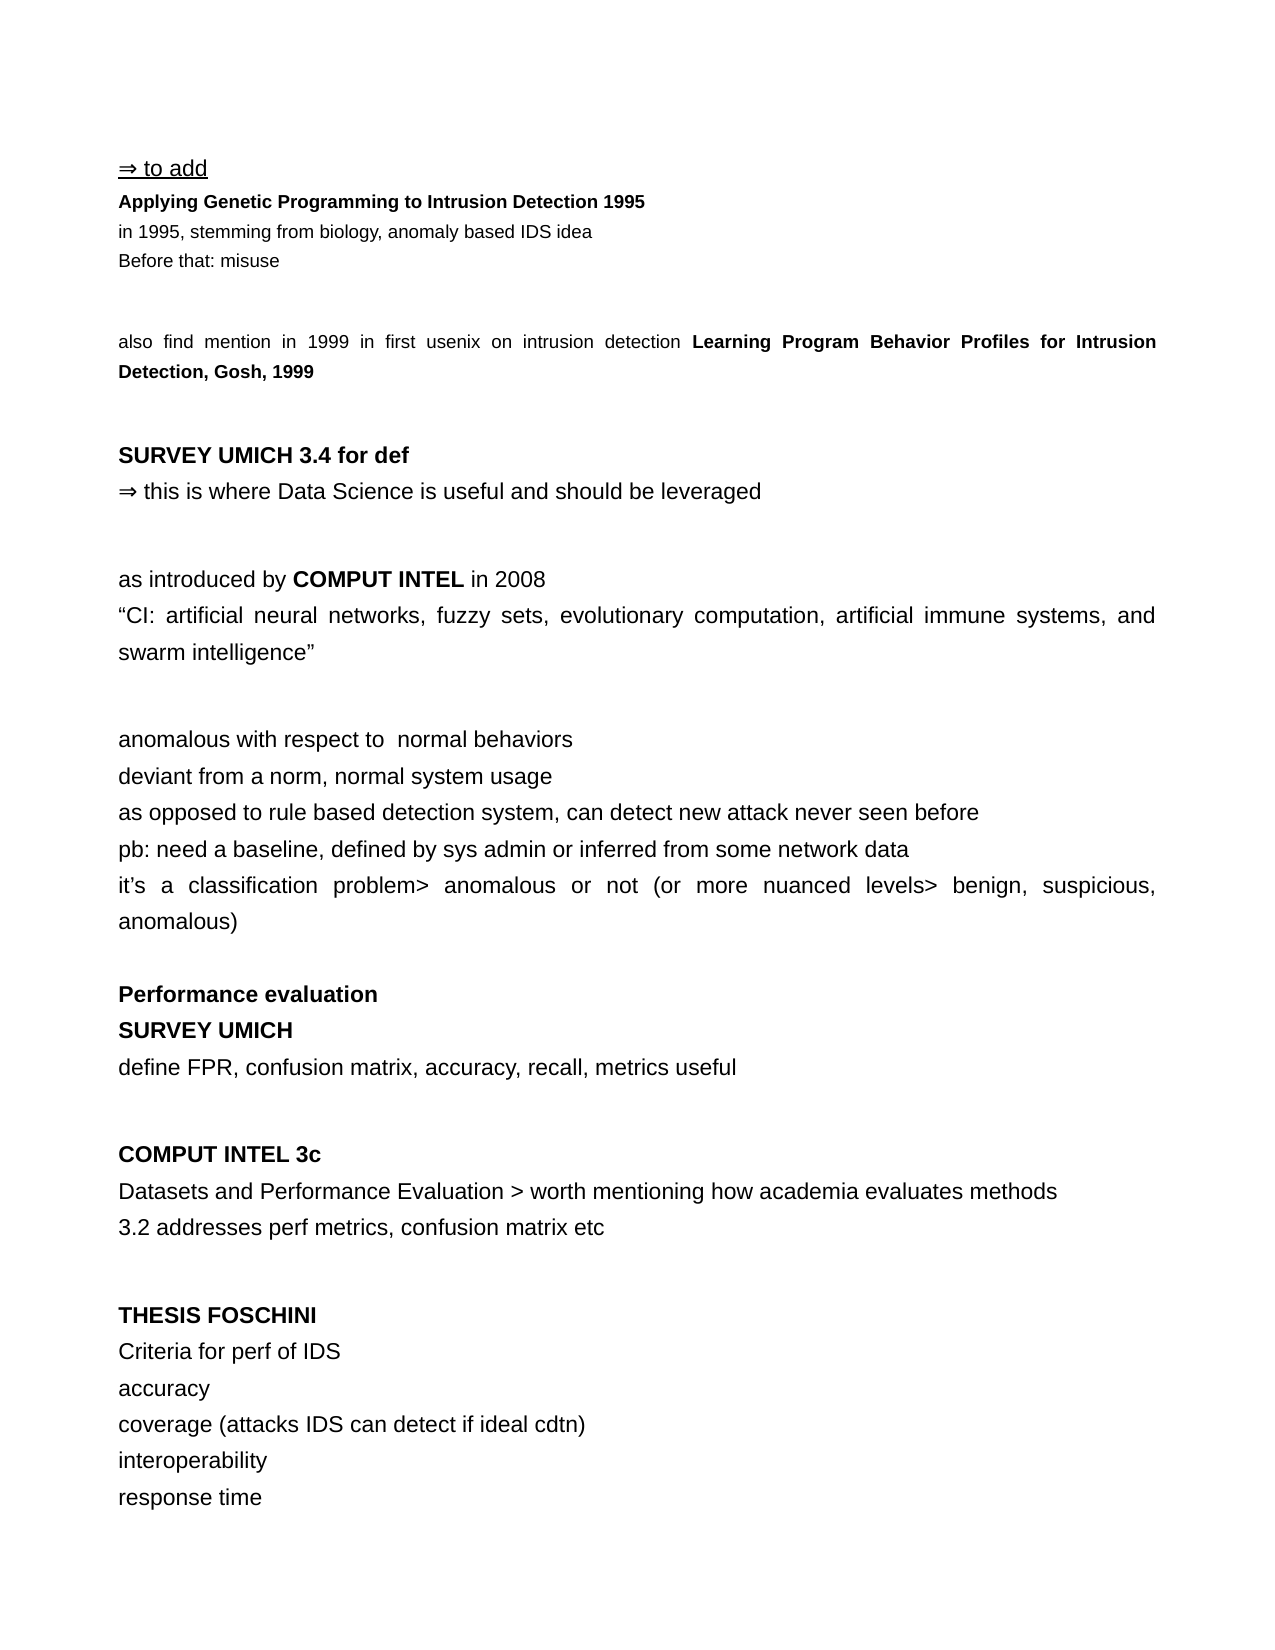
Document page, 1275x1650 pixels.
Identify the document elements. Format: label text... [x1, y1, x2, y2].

text in 1995, stemming from biology, anomaly based IDS idea [118, 221, 1157, 242]
text ⇒ to add [118, 154, 1157, 181]
text as introduced by COMPUT INTEL in 2008 [118, 566, 1157, 592]
text define FPR, confusion matrix, accuracy, recall, metrics useful [118, 1054, 1157, 1080]
text COMPUT INTEL 3c [118, 1141, 1157, 1168]
text accuracy [118, 1374, 1157, 1401]
text anomalous with respect to normal behaviors [118, 726, 1157, 753]
text Applying Genetic Programming to Intrusion Detection 1995 [118, 191, 1157, 212]
text ⇒ this is where Data Science is useful and should be leveraged [118, 478, 1157, 505]
text response time [118, 1483, 1157, 1510]
text Performance evaluation [118, 981, 1157, 1007]
text SURVEY UMICH 3.4 for def [118, 442, 1157, 468]
text deviant from a norm, normal system usage [118, 763, 1157, 789]
text it’s a classification problem> anomalous or not (or more nuanced levels> benign, suspicious, anomalous) [118, 872, 1157, 934]
text coverage (attacks IDS can detect if ideal cdtn) [118, 1411, 1157, 1437]
text also find mention in 1999 in first usenix on intrusion detection Learning Program Behavior Profiles for Intrusion Detection, Gosh, 1999 [118, 331, 1157, 382]
text as opposed to rule based detection system, can detect new attack never seen before [118, 799, 1157, 826]
text 3.2 addresses perf metrics, confusion matrix etc [118, 1214, 1157, 1240]
text interoperability [118, 1447, 1157, 1473]
text SURVEY UMICH [118, 1017, 1157, 1044]
text “CI: artificial neural networks, fuzzy sets, evolutionary computation, artificial immune systems, and swarm intelligence” [118, 602, 1157, 665]
text Before that: misuse [118, 250, 1157, 272]
text pb: need a baseline, defined by sys admin or inferred from some network data [118, 836, 1157, 862]
text Criteria for perf of IDS [118, 1338, 1157, 1364]
text Datasets and Performance Evaluation > worth mentioning how academia evaluates methods [118, 1178, 1157, 1204]
text THESIS FOSCHINI [118, 1302, 1157, 1328]
